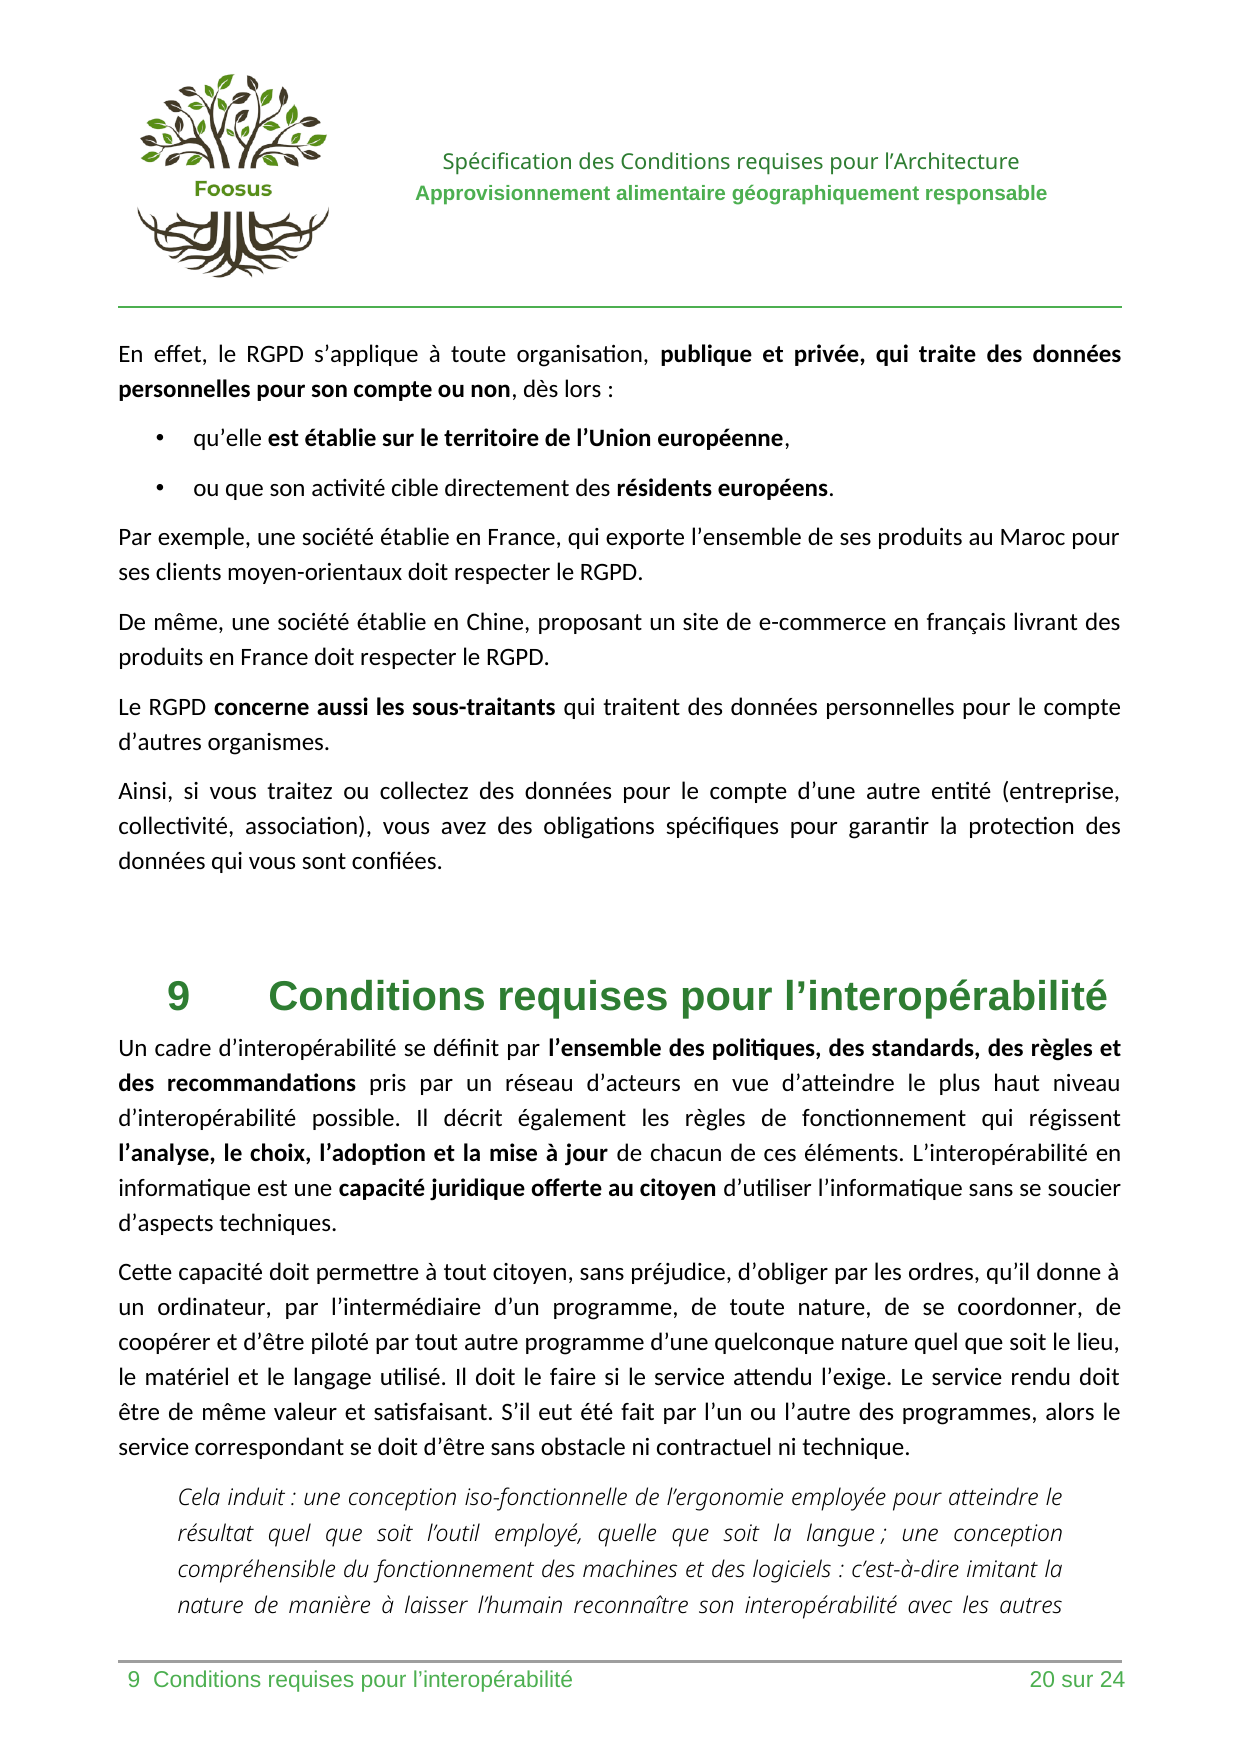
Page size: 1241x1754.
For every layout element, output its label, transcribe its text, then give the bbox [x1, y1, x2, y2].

text Un cadre d’interopérabilité se définit par l’ensemble des politiques, des standards, des règles et des recommandations pris par un réseau d’acteurs en vue d’atteindre le plus haut niveau d’interopérabilité possible. Il décrit également les règles de fonctionnement qui régissent l’analyse, le choix, l’adoption et la mise à jour de chacun de ces éléments. L’interopérabilité en informatique est une capacité juridique offerte au citoyen d’utiliser l’informatique sans se soucier d’aspects techniques. [118, 1032, 1122, 1237]
subtitle Conditions requises pour l’interopérabilité [155, 972, 1122, 1019]
text De même, une société établie en Chine, proposant un site de e-commerce en français livrant des produits en France doit respecter le RGPD. [118, 606, 1122, 672]
picture [126, 67, 340, 284]
text Cette capacité doit permettre à tout citoyen, sans préjudice, d’obliger par les ordres, qu’il donne à un ordinateur, par l’intermédiaire d’un programme, de toute nature, de se coordonner, de coopérer et d’être piloté par tout autre programme d’une quelconque nature quel que soit le lieu, le matériel et le langage utilisé. Il doit le faire si le service attendu l’exige. Le service rendu doit être de même valeur et satisfaisant. S’il eut été fait par l’un ou l’autre des programmes, alors le service correspondant se doit d’être sans obstacle ni contractuel ni technique. [118, 1257, 1122, 1462]
list qu’elle est établie sur le territoire de l’Union européenne, [156, 422, 1122, 453]
list ou que son activité cible directement des résidents européens. [156, 472, 1122, 502]
text En effet, le RGPD s’applique à toute organisation, publique et privée, qui traite des données personnelles pour son compte ou non, dès lors : [118, 338, 1122, 403]
text Par exemple, une société établie en France, qui exporte l’ensemble de ses produits au Maroc pour ses clients moyen-orientaux doit respecter le RGPD. [118, 522, 1122, 587]
text Le RGPD concerne aussi les sous-traitants qui traitent des données personnelles pour le compte d’autres organismes. [118, 691, 1122, 756]
text Ainsi, si vous traitez ou collectez des données pour le compte d’une autre entité (entreprise, collectivité, association), vous avez des obligations spécifiques pour garantir la protection des données qui vous sont confiées. [118, 775, 1122, 876]
text Cela induit : une conception iso-fonctionnelle de l’ergonomie employée pour atteindre le résultat quel que soit l’outil employé, quelle que soit la langue ; une conception compréhensible du fonctionnement des machines et des logiciels : c’est-à-dire imitant la nature de manière à laisser l’humain reconnaître son interopérabilité avec les autres [177, 1481, 1063, 1620]
